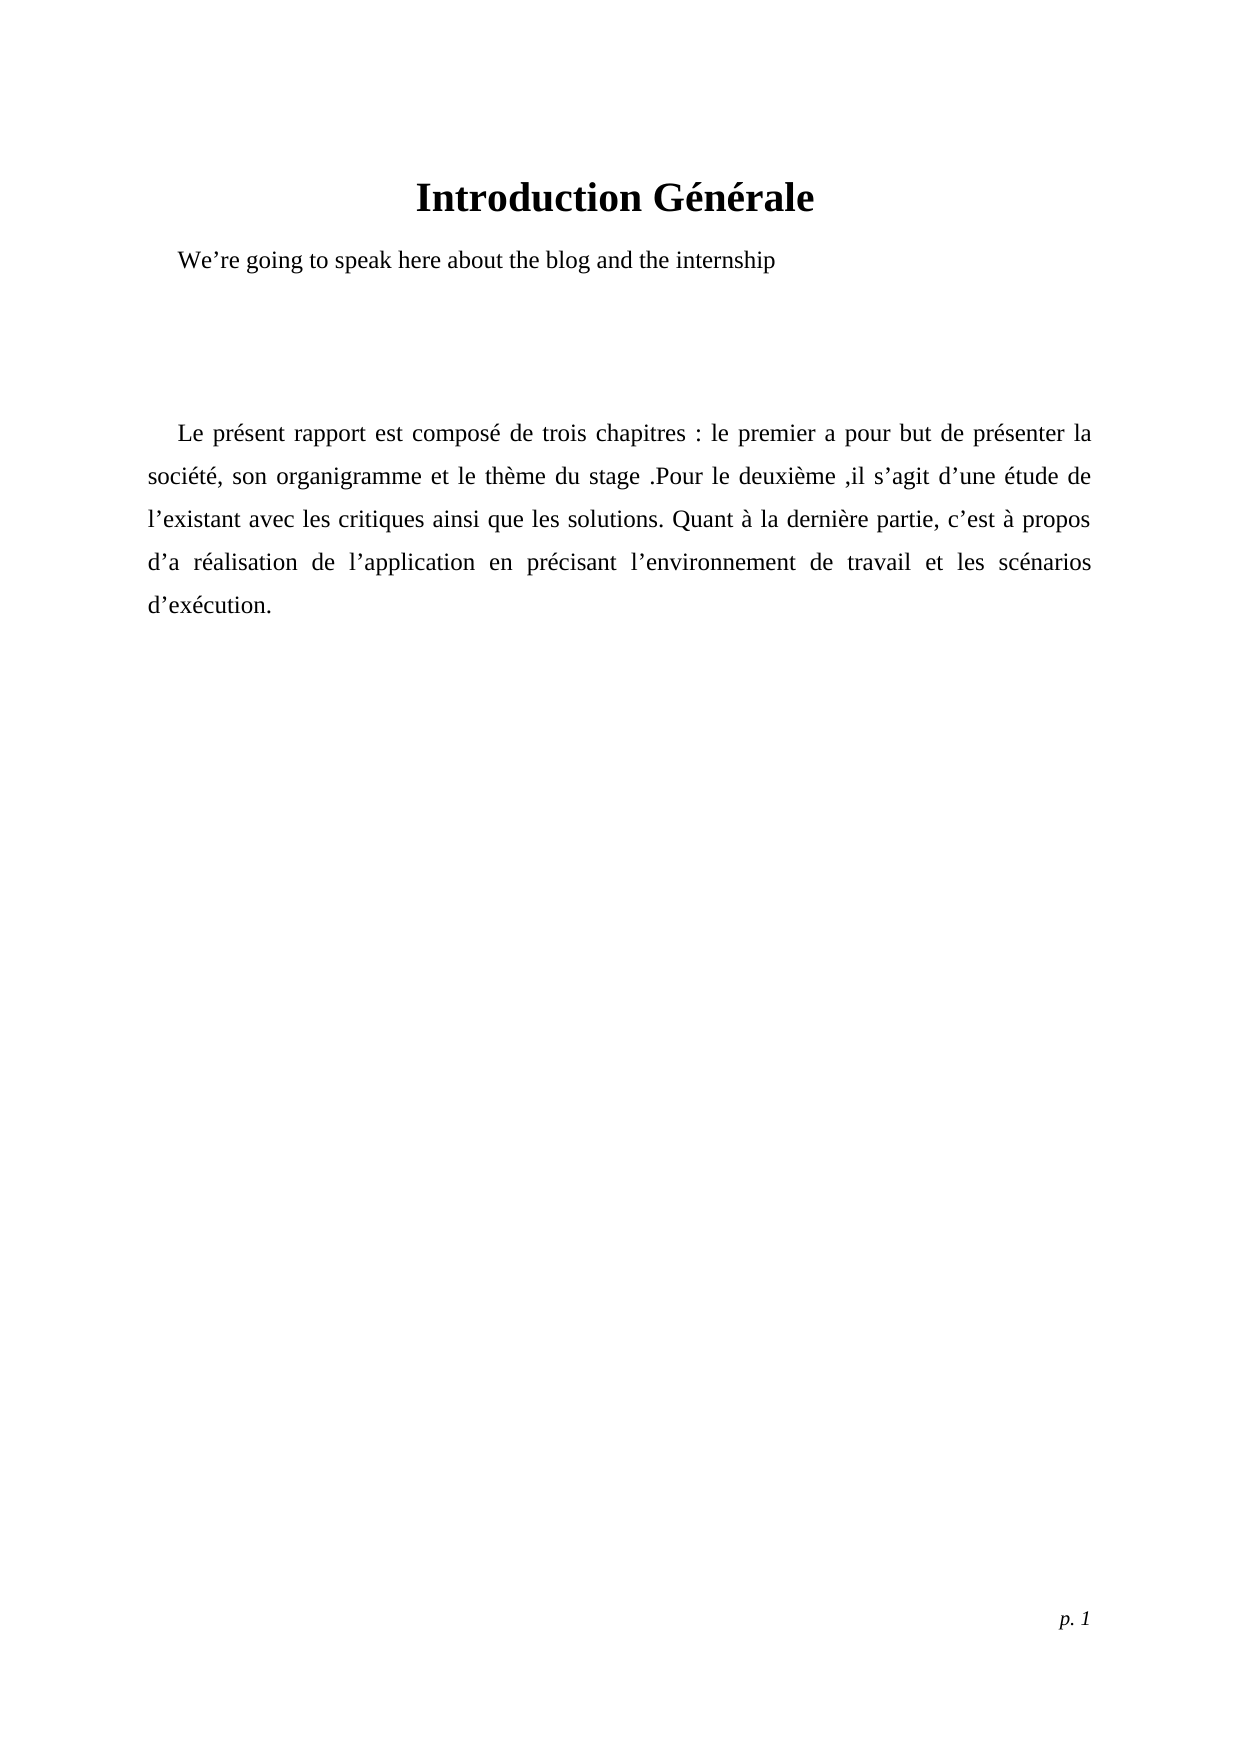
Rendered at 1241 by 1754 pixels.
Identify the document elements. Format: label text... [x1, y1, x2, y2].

text Le présent rapport est composé de trois chapitres : le premier a pour but de présenter la société, son organigramme et le thème du stage .Pour le deuxième ,il s’agit d’une étude de l’existant avec les critiques ainsi que les solutions. Quant à la dernière partie, c’est à propos d’a réalisation de l’application en précisant l’environnement de travail et les scénarios d’exécution. [148, 418, 1093, 619]
text We’re going to speak here about the blog and the internship [148, 246, 1093, 274]
subtitle Introduction Générale [148, 173, 1093, 221]
